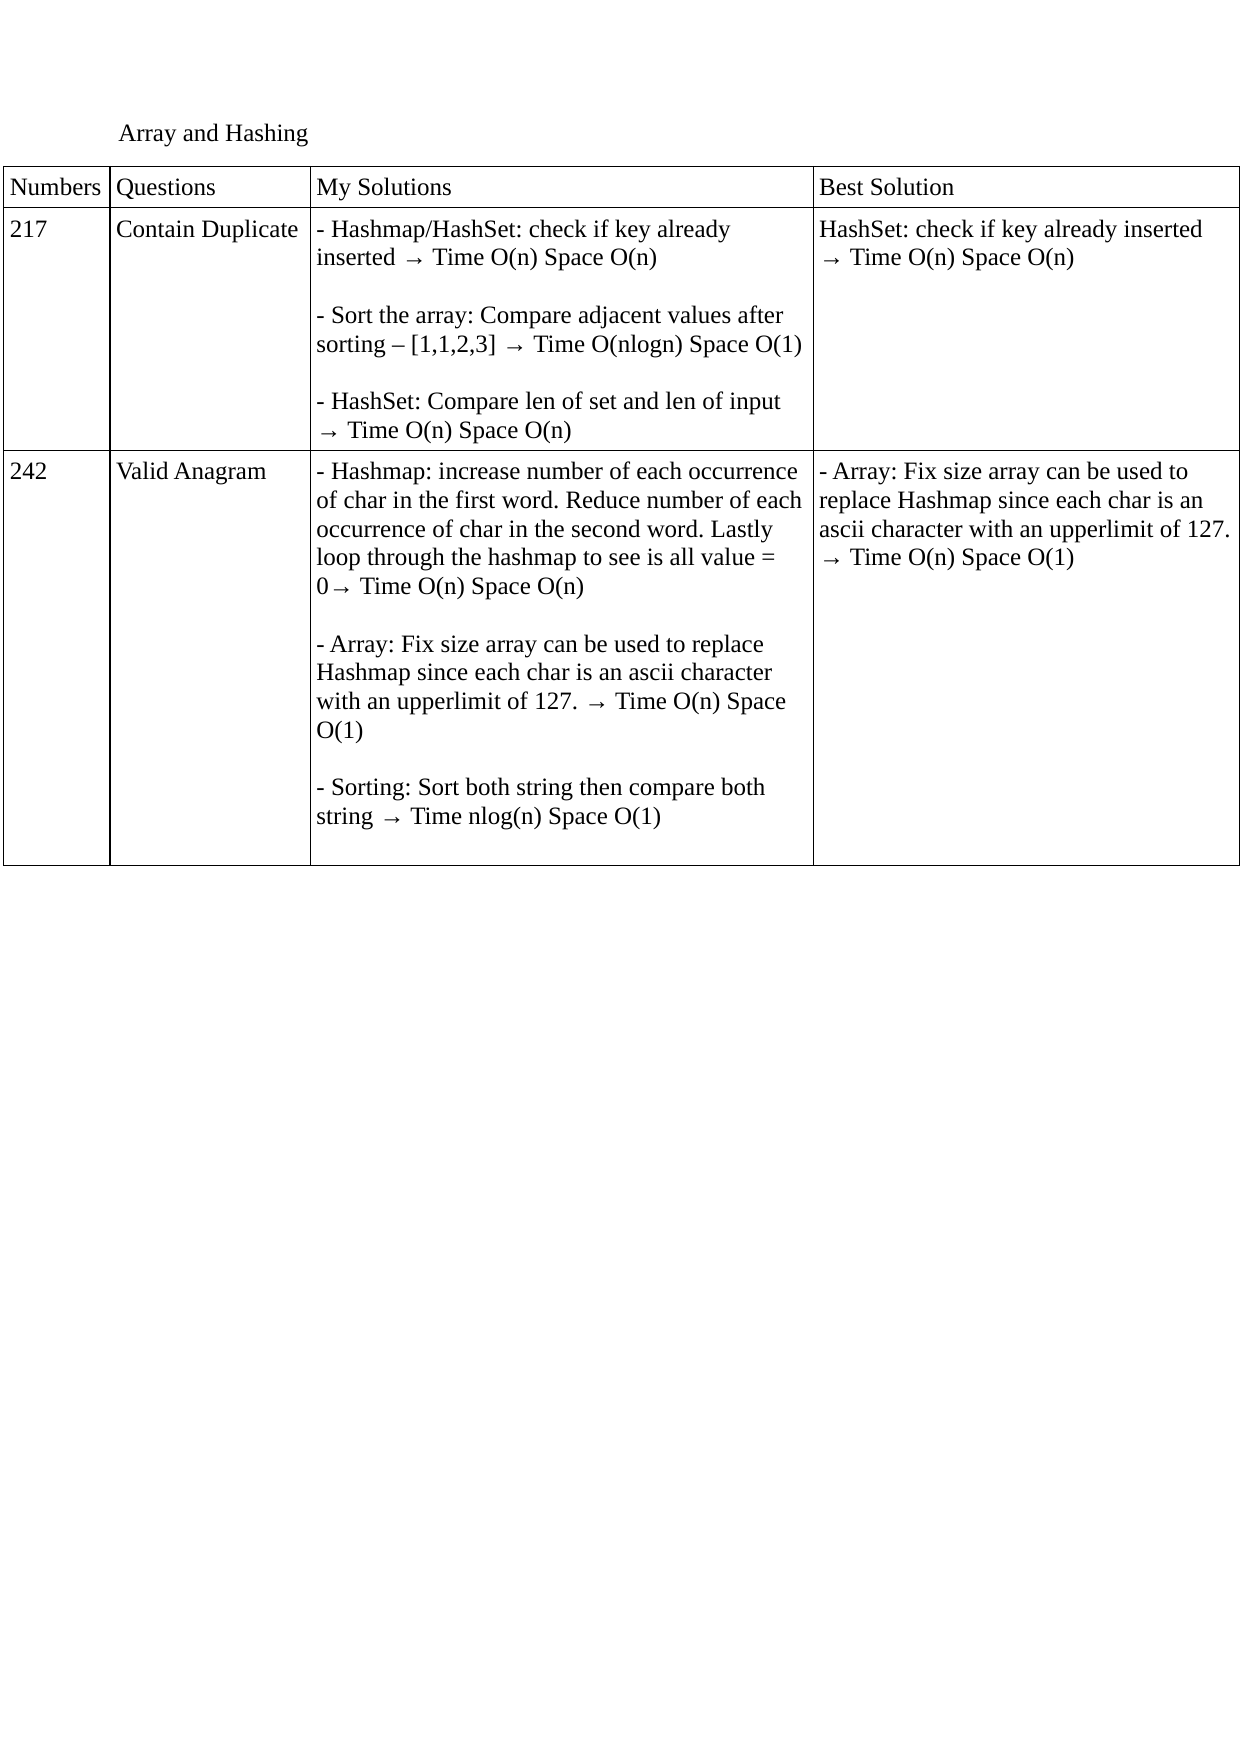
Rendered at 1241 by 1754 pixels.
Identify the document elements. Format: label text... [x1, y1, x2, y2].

table_cell - Hashmap/HashSet: check if key already inserted → Time O(n) Space O(n) - Sort the array: Compare adjacent values after sorting – [1,1,2,3] → Time O(nlogn) Space O(1) - HashSet: Compare len of set and len of input → Time O(n) Space O(n) [311, 208, 813, 449]
table_cell - Array: Fix size array can be used to replace Hashmap since each char is an ascii character with an upperlimit of 127. → Time O(n) Space O(1) [814, 451, 1239, 864]
table_header Numbers [4, 167, 109, 207]
table_cell HashSet: check if key already inserted → Time O(n) Space O(n) [814, 208, 1239, 449]
table_cell - Hashmap: increase number of each occurrence of char in the first word. Reduce number of each occurrence of char in the second word. Lastly loop through the hashmap to see is all value = 0→ Time O(n) Space O(n) - Array: Fix size array can be used to replace Hashmap since each char is an ascii character with an upperlimit of 127. → Time O(n) Space O(1) - Sorting: Sort both string then compare both string → Time nlog(n) Space O(1) [311, 451, 813, 864]
text Array and Hashing [118, 118, 1122, 147]
table_header Questions [111, 167, 310, 207]
table_cell Contain Duplicate [111, 208, 310, 449]
table_cell Valid Anagram [111, 451, 310, 864]
table_header Best Solution [814, 167, 1239, 207]
table_header My Solutions [311, 167, 813, 207]
table_cell 217 [4, 208, 109, 449]
table_cell 242 [4, 451, 109, 864]
